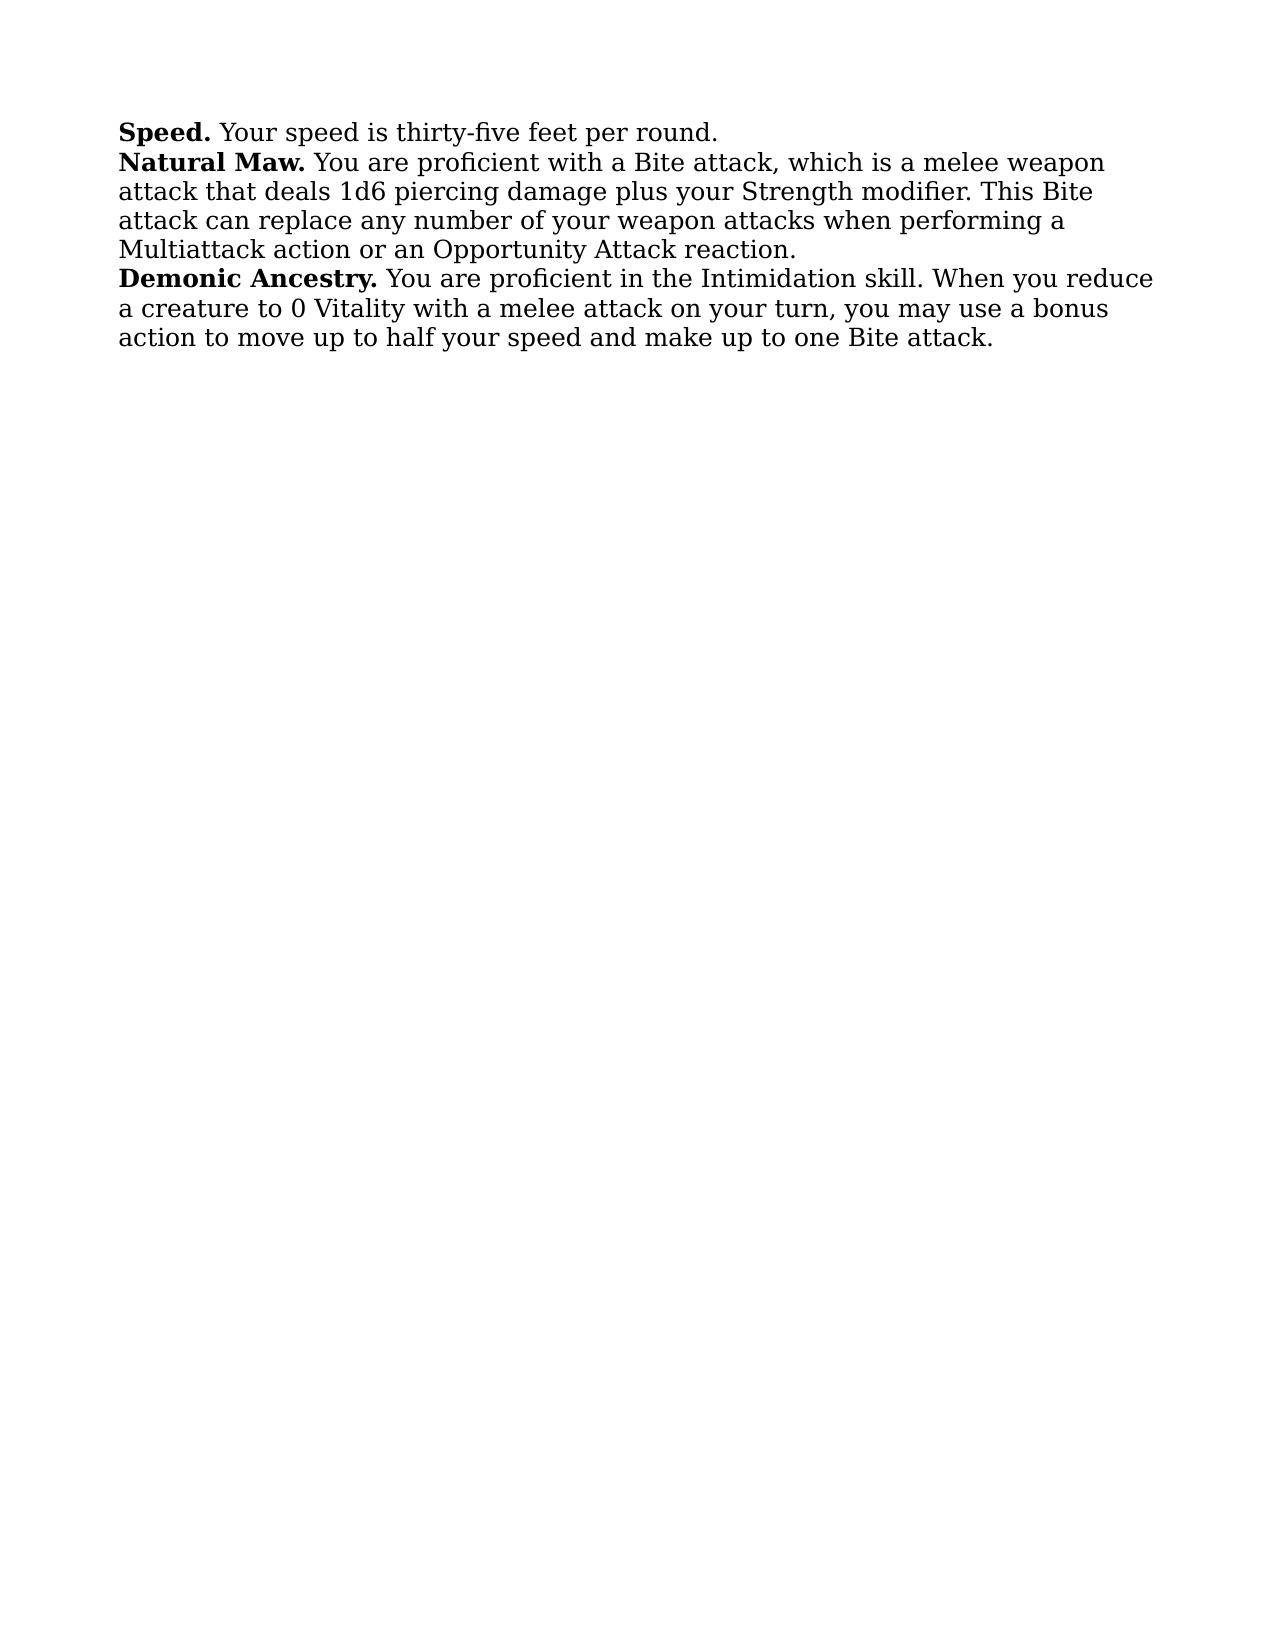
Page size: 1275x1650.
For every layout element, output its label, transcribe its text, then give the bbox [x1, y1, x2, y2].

text Demonic Ancestry. You are proficient in the Intimidation skill. When you reduce a creature to 0 Vitality with a melee attack on your turn, you may use a bonus action to move up to half your speed and make up to one Bite attack. [118, 264, 1157, 352]
text Natural Maw. You are proficient with a Bite attack, which is a melee weapon attack that deals 1d6 piercing damage plus your Strength modifier. This Bite attack can replace any number of your weapon attacks when performing a Multiattack action or an Opportunity Attack reaction. [118, 147, 1157, 264]
text Speed. Your speed is thirty-five feet per round. [118, 118, 1157, 147]
